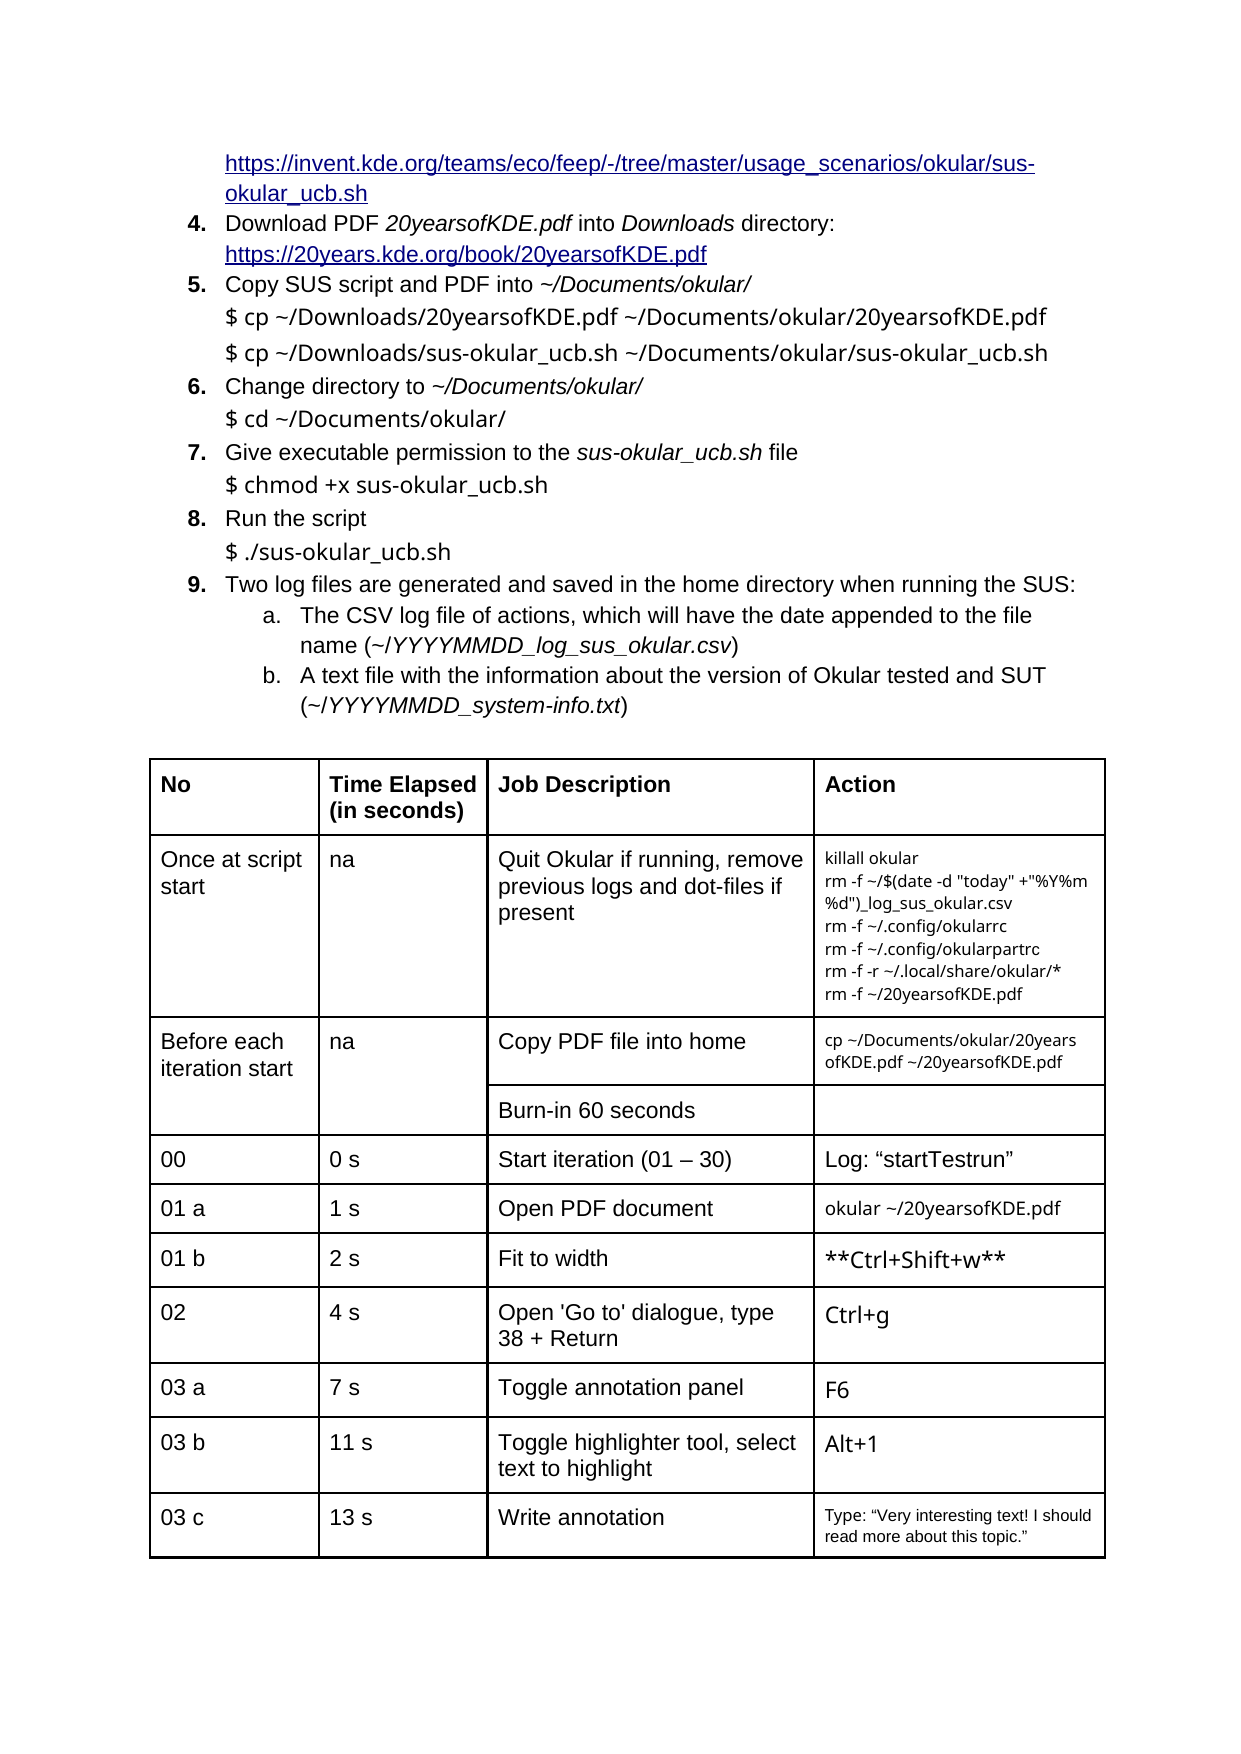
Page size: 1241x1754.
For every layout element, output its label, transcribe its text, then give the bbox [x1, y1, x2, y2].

table_cell Before each iteration start [151, 1018, 318, 1133]
list $ cp ~/Downloads/20yearsofKDE.pdf ~/Documents/okular/20yearsofKDE.pdf [187, 301, 1090, 332]
list Download PDF 20yearsofKDE.pdf into Downloads directory: https://20years.kde.org/book/20yearsofKDE.pdf [187, 210, 1090, 267]
list $ chmod +x sus-okular_ucb.sh [187, 469, 1090, 501]
table_cell 01 b [151, 1234, 318, 1286]
table_header Job Description [489, 760, 813, 834]
table_cell Alt+1 [815, 1418, 1104, 1492]
table_header Time Elapsed (in seconds) [320, 760, 486, 834]
list $ cd ~/Documents/okular/ [187, 403, 1090, 434]
table_cell 03 b [151, 1418, 318, 1492]
table_cell killall okular rm -f ~/$(date -d "today" +"%Y%m%d")_log_sus_okular.csv rm -f ~/.config/okularrc rm -f ~/.config/okularpartrc rm -f -r ~/.local/share/okular/* rm -f ~/20yearsofKDE.pdf [815, 836, 1104, 1016]
table_cell 2 s [320, 1234, 486, 1286]
table_cell 7 s [320, 1364, 486, 1416]
table_cell 00 [151, 1136, 318, 1183]
list $ ./sus-okular_ucb.sh [187, 535, 1090, 567]
table_cell Start iteration (01 – 30) [489, 1136, 813, 1183]
table_cell Ctrl+g [815, 1288, 1104, 1362]
table_cell Toggle annotation panel [489, 1364, 813, 1416]
table_cell Quit Okular if running, remove previous logs and dot-files if present [489, 836, 813, 1016]
list Change directory to ~/Documents/okular/ [187, 373, 1090, 399]
table_cell **Ctrl+Shift+w** [815, 1234, 1104, 1286]
list Run the script [187, 505, 1090, 532]
table_cell Type: “Very interesting text! I should read more about this topic.” [815, 1494, 1104, 1556]
table_cell okular ~/20yearsofKDE.pdf [815, 1185, 1104, 1232]
table_cell 03 c [151, 1494, 318, 1556]
table_cell F6 [815, 1364, 1104, 1416]
list Give executable permission to the sus-okular_ucb.sh file [187, 439, 1090, 465]
table_header No [151, 760, 318, 834]
table_cell Copy PDF file into home [489, 1018, 813, 1084]
list Copy SUS script and PDF into ~/Documents/okular/ [187, 271, 1090, 297]
table_cell 11 s [320, 1418, 486, 1492]
list A text file with the information about the version of Okular tested and SUT (~/YYYYMMDD_system-info.txt) [262, 662, 1090, 718]
table_cell 03 a [151, 1364, 318, 1416]
table_cell cp ~/Documents/okular/20years ofKDE.pdf ~/20yearsofKDE.pdf [815, 1018, 1104, 1084]
table_cell [815, 1086, 1104, 1133]
table_cell Toggle highlighter tool, select text to highlight [489, 1418, 813, 1492]
table_header Action [815, 760, 1104, 834]
table_cell 1 s [320, 1185, 486, 1232]
list $ cp ~/Downloads/sus-okular_ucb.sh ~/Documents/okular/sus-okular_ucb.sh [187, 337, 1090, 368]
table_cell Burn-in 60 seconds [489, 1086, 813, 1133]
table_cell 02 [151, 1288, 318, 1362]
table_cell Open PDF document [489, 1185, 813, 1232]
table_cell Log: “startTestrun” [815, 1136, 1104, 1183]
list The CSV log file of actions, which will have the date appended to the file name (~/YYYYMMDD_log_sus_okular.csv) [262, 602, 1090, 658]
list Two log files are generated and saved in the home directory when running the SUS: [187, 571, 1090, 598]
table_cell Fit to width [489, 1234, 813, 1286]
table_cell 01 a [151, 1185, 318, 1232]
table_cell na [320, 1018, 486, 1133]
table_cell Open 'Go to' dialogue, type 38 + Return [489, 1288, 813, 1362]
table_cell na [320, 836, 486, 1016]
table_cell Once at script start [151, 836, 318, 1016]
table_cell Write annotation [489, 1494, 813, 1556]
list https://invent.kde.org/teams/eco/feep/-/tree/master/usage_scenarios/okular/sus-okular_ucb.sh [187, 150, 1090, 207]
table_cell 0 s [320, 1136, 486, 1183]
table_cell 4 s [320, 1288, 486, 1362]
table_cell 13 s [320, 1494, 486, 1556]
